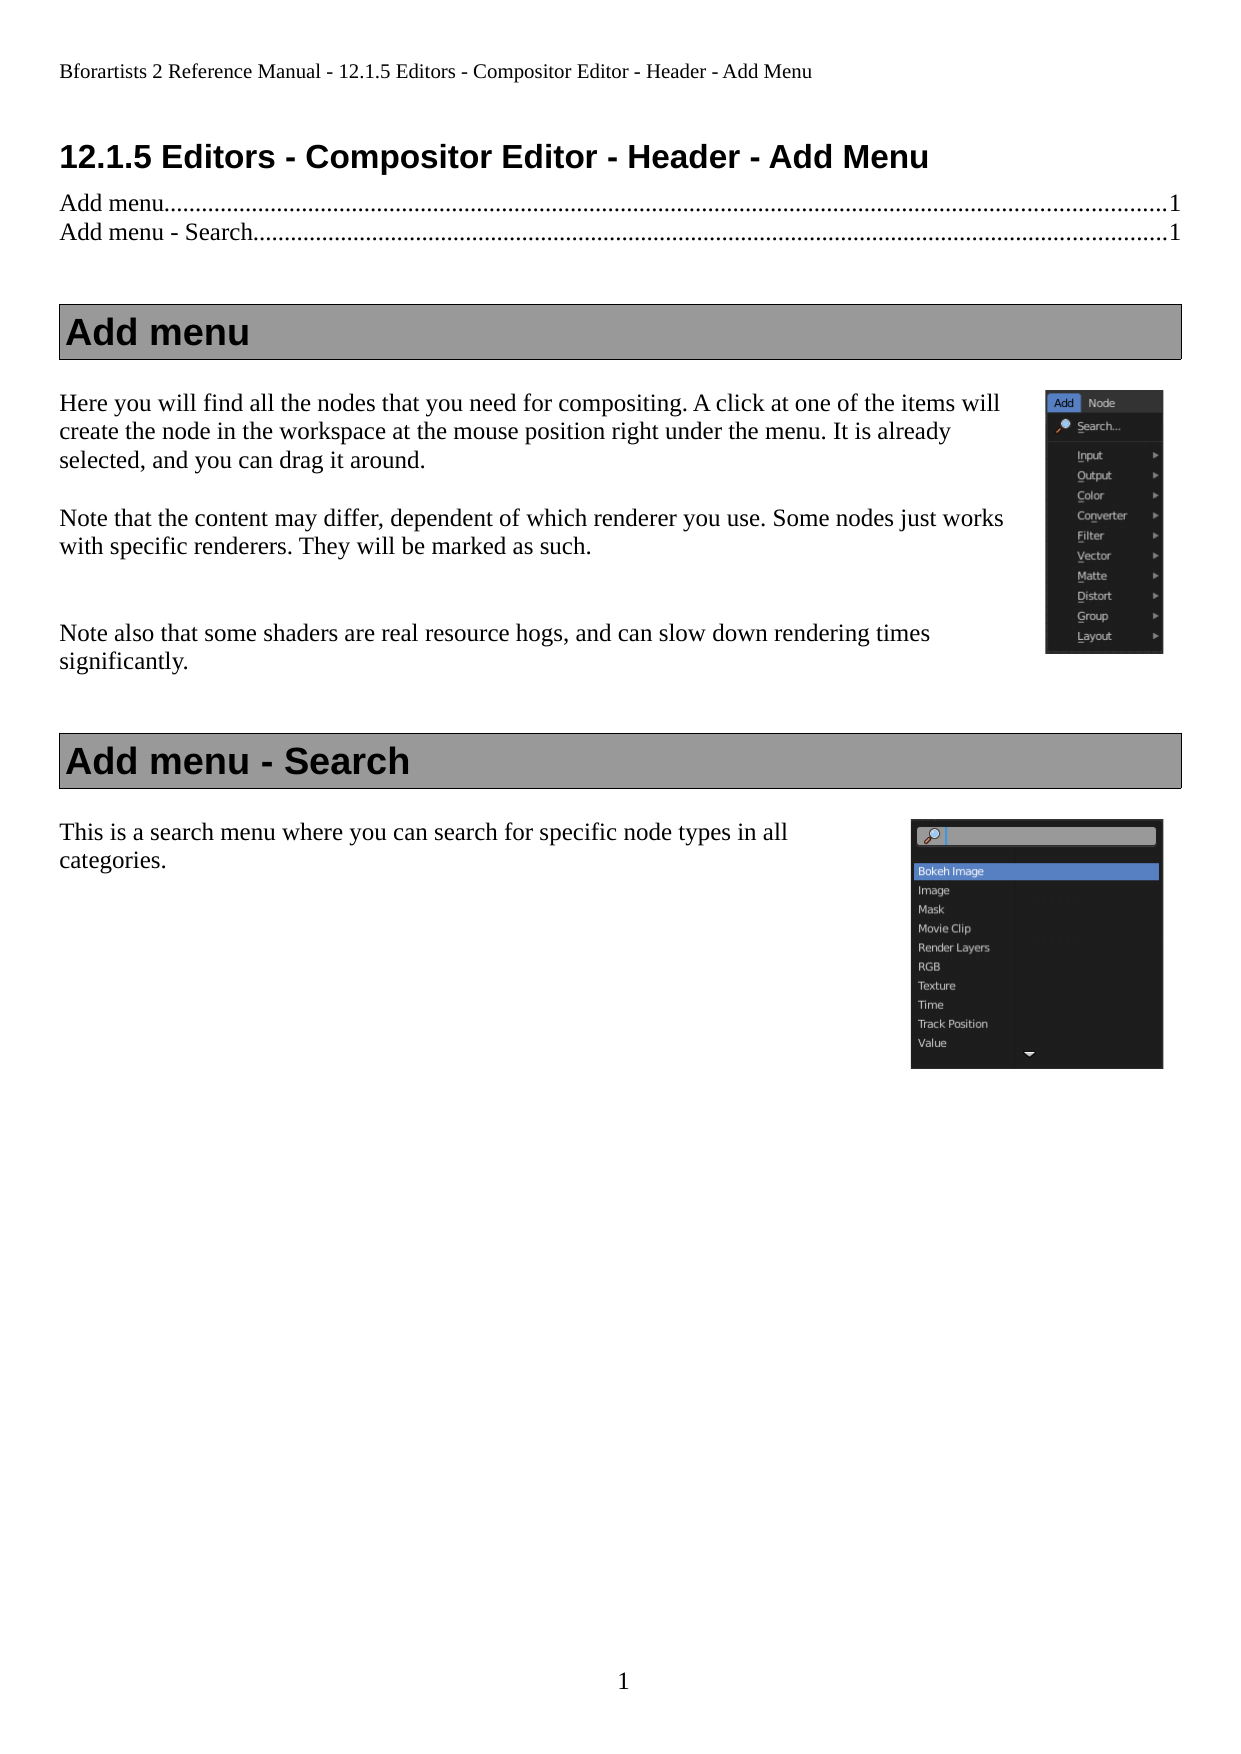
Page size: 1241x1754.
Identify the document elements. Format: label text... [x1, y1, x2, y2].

picture [1045, 390, 1164, 654]
picture [910, 819, 1164, 1069]
table_header Add menu - Search [60, 734, 1181, 788]
text Note that the content may differ, dependent of which renderer you use. Some nodes just works with specific renderers. They will be marked as such. [59, 503, 1045, 560]
text Here you will find all the nodes that you need for compositing. A click at one of the items will create the node in the workspace at the mouse position right under the menu. It is already selected, and you can drag it around. [59, 388, 1181, 474]
text Add menu 1 [59, 188, 1181, 217]
text Note also that some shaders are real resource hogs, and can slow down rendering times significantly. [59, 618, 1181, 675]
subtitle 12.1.5 Editors - Compositor Editor - Header - Add Menu [59, 138, 1181, 176]
table_header Add menu [60, 305, 1181, 359]
text Add menu - Search 1 [59, 217, 1181, 246]
text This is a search menu where you can search for specific node types in all categories. [59, 817, 1181, 874]
